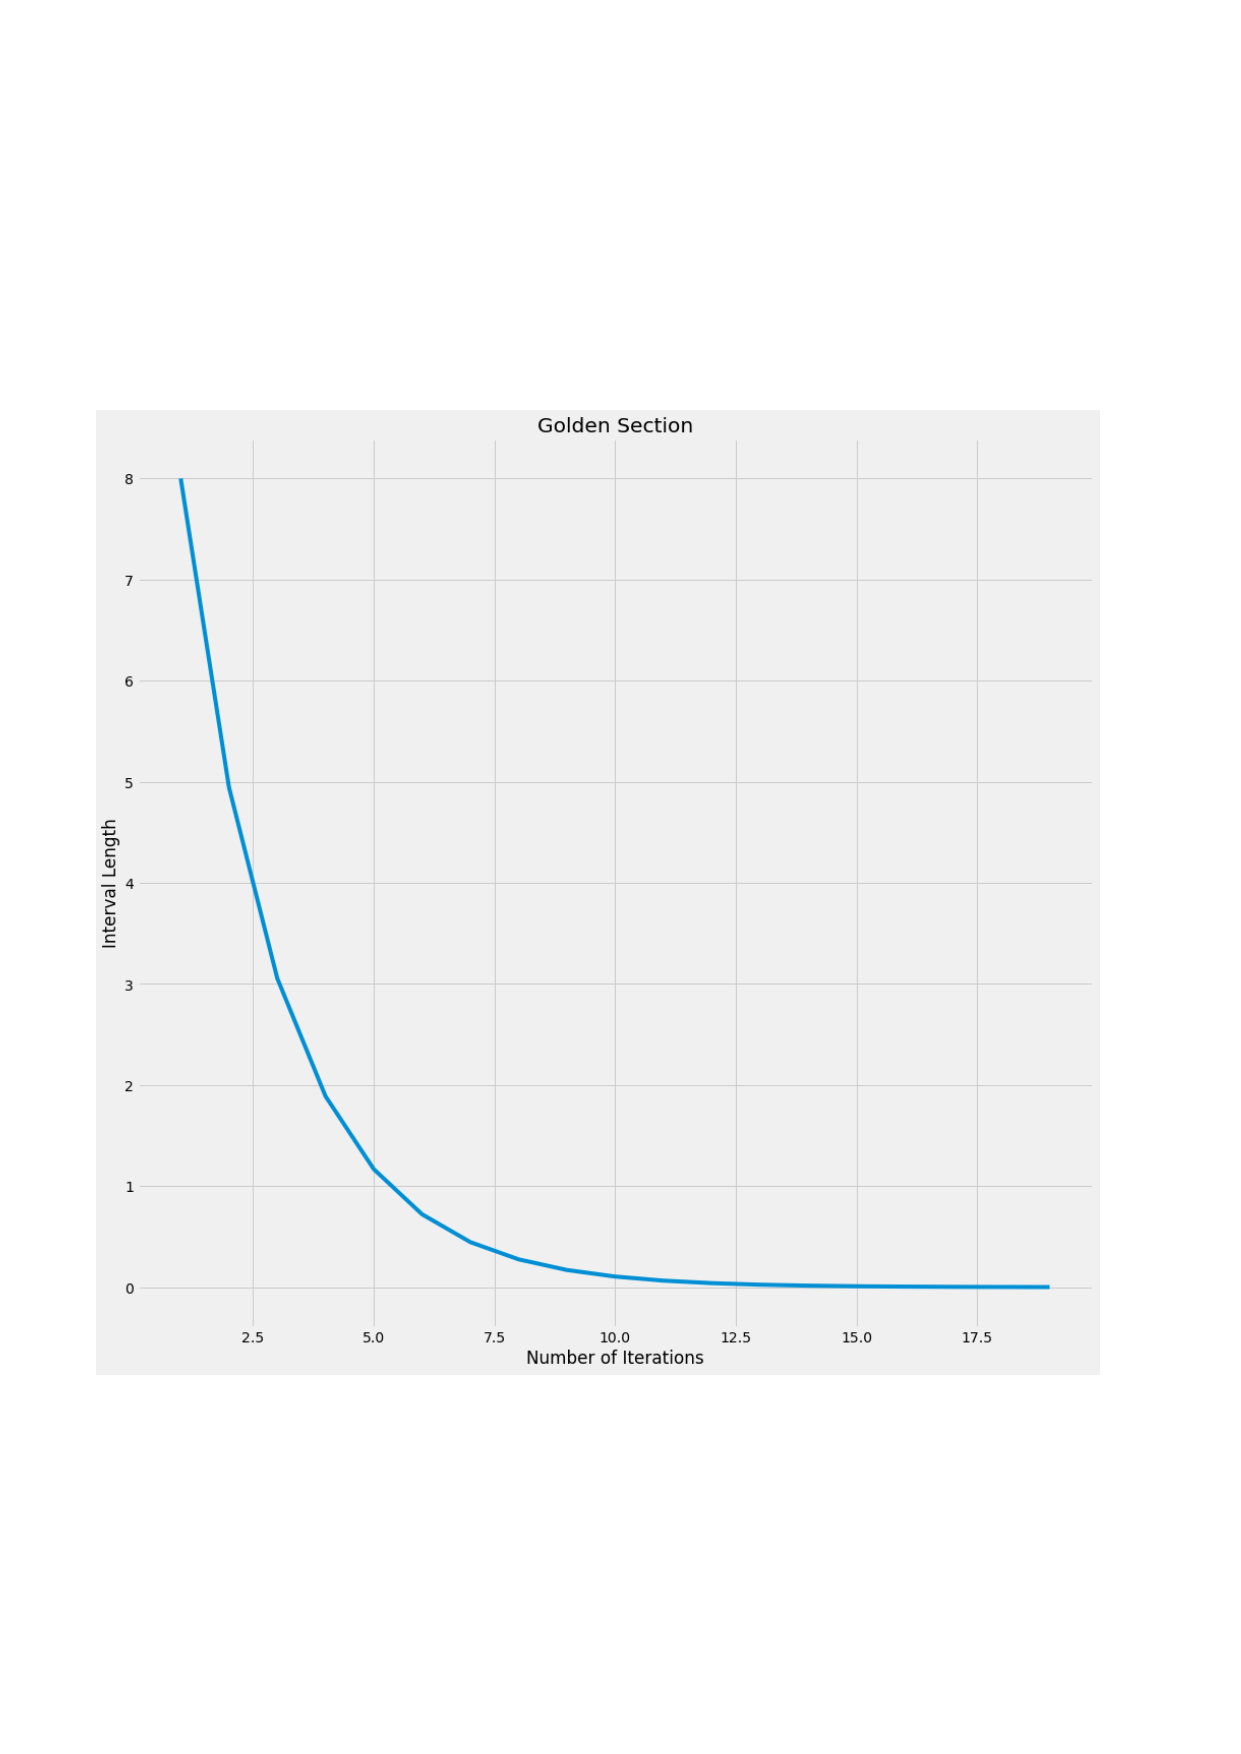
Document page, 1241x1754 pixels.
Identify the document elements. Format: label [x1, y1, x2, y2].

picture [96, 410, 1100, 1375]
